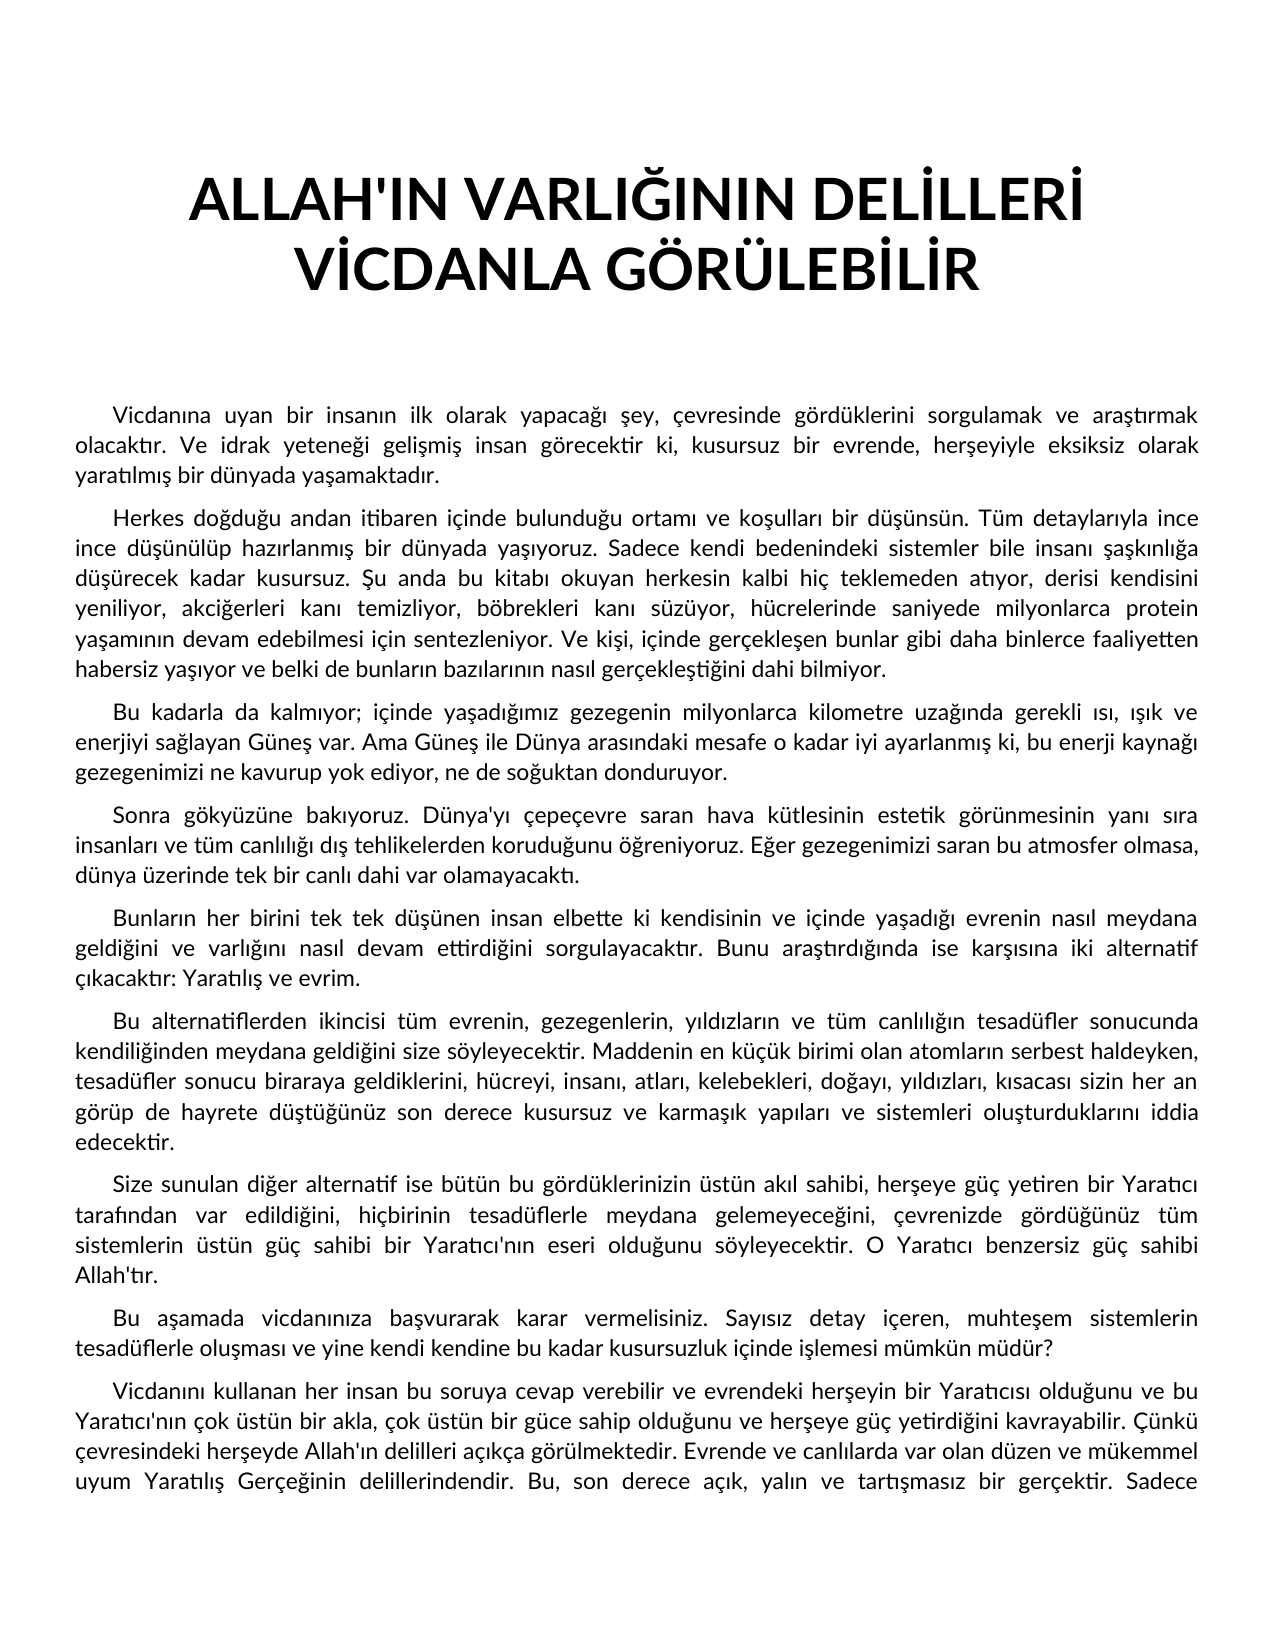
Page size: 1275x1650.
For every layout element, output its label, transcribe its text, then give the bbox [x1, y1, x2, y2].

text Vicdanını kullanan her insan bu soruya cevap verebilir ve evrendeki herşeyin bir Yaratıcısı olduğunu ve bu Yaratıcı'nın çok üstün bir akla, çok üstün bir güce sahip olduğunu ve herşeye güç yetirdiğini kavrayabilir. Çünkü çevresindeki herşeyde Allah'ın delilleri açıkça görülmektedir. Evrende ve canlılarda var olan düzen ve mükemmel uyum Yaratılış Gerçeğinin delillerindendir. Bu, son derece açık, yalın ve tartışmasız bir gerçektir. Sadece [75, 1376, 1200, 1494]
text Herkes doğduğu andan itibaren içinde bulunduğu ortamı ve koşulları bir düşünsün. Tüm detaylarıyla ince ince düşünülüp hazırlanmış bir dünyada yaşıyoruz. Sadece kendi bedenindeki sistemler bile insanı şaşkınlığa düşürecek kadar kusursuz. Şu anda bu kitabı okuyan herkesin kalbi hiç teklemeden atıyor, derisi kendisini yeniliyor, akciğerleri kanı temizliyor, böbrekleri kanı süzüyor, hücrelerinde saniyede milyonlarca protein yaşamının devam edebilmesi için sentezleniyor. Ve kişi, içinde gerçekleşen bunlar gibi daha binlerce faaliyetten habersiz yaşıyor ve belki de bunların bazılarının nasıl gerçekleştiğini dahi bilmiyor. [75, 503, 1200, 682]
text Size sunulan diğer alternatif ise bütün bu gördüklerinizin üstün akıl sahibi, herşeye güç yetiren bir Yaratıcı tarafından var edildiğini, hiçbirinin tesadüflerle meydana gelemeyeceğini, çevrenizde gördüğünüz tüm sistemlerin üstün güç sahibi bir Yaratıcı'nın eseri olduğunu söyleyecektir. O Yaratıcı benzersiz güç sahibi Allah'tır. [75, 1170, 1200, 1288]
text Bu aşamada vicdanınıza başvurarak karar vermelisiniz. Sayısız detay içeren, muhteşem sistemlerin tesadüflerle oluşması ve yine kendi kendine bu kadar kusursuzluk içinde işlemesi mümkün müdür? [75, 1303, 1200, 1361]
subtitle ALLAH'IN VARLIĞININ DELİLLERİ VİCDANLA GÖRÜLEBİLİR [75, 162, 1200, 302]
text Bu alternatiflerden ikincisi tüm evrenin, gezegenlerin, yıldızların ve tüm canlılığın tesadüfler sonucunda kendiliğinden meydana geldiğini size söyleyecektir. Maddenin en küçük birimi olan atomların serbest haldeyken, tesadüfler sonucu biraraya geldiklerini, hücreyi, insanı, atları, kelebekleri, doğayı, yıldızları, kısacası sizin her an görüp de hayrete düştüğünüz son derece kusursuz ve karmaşık yapıları ve sistemleri oluşturduklarını iddia edecektir. [75, 1007, 1200, 1155]
text Vicdanına uyan bir insanın ilk olarak yapacağı şey, çevresinde gördüklerini sorgulamak ve araştırmak olacaktır. Ve idrak yeteneği gelişmiş insan görecektir ki, kusursuz bir evrende, herşeyiyle eksiksiz olarak yaratılmış bir dünyada yaşamaktadır. [75, 400, 1200, 488]
text Bu kadarla da kalmıyor; içinde yaşadığımız gezegenin milyonlarca kilometre uzağında gerekli ısı, ışık ve enerjiyi sağlayan Güneş var. Ama Güneş ile Dünya arasındaki mesafe o kadar iyi ayarlanmış ki, bu enerji kaynağı gezegenimizi ne kavurup yok ediyor, ne de soğuktan donduruyor. [75, 697, 1200, 785]
text Sonra gökyüzüne bakıyoruz. Dünya'yı çepeçevre saran hava kütlesinin estetik görünmesinin yanı sıra insanları ve tüm canlılığı dış tehlikelerden koruduğunu öğreniyoruz. Eğer gezegenimizi saran bu atmosfer olmasa, dünya üzerinde tek bir canlı dahi var olamayacaktı. [75, 800, 1200, 888]
text Bunların her birini tek tek düşünen insan elbette ki kendisinin ve içinde yaşadığı evrenin nasıl meydana geldiğini ve varlığını nasıl devam ettirdiğini sorgulayacaktır. Bunu araştırdığında ise karşısına iki alternatif çıkacaktır: Yaratılış ve evrim. [75, 903, 1200, 991]
